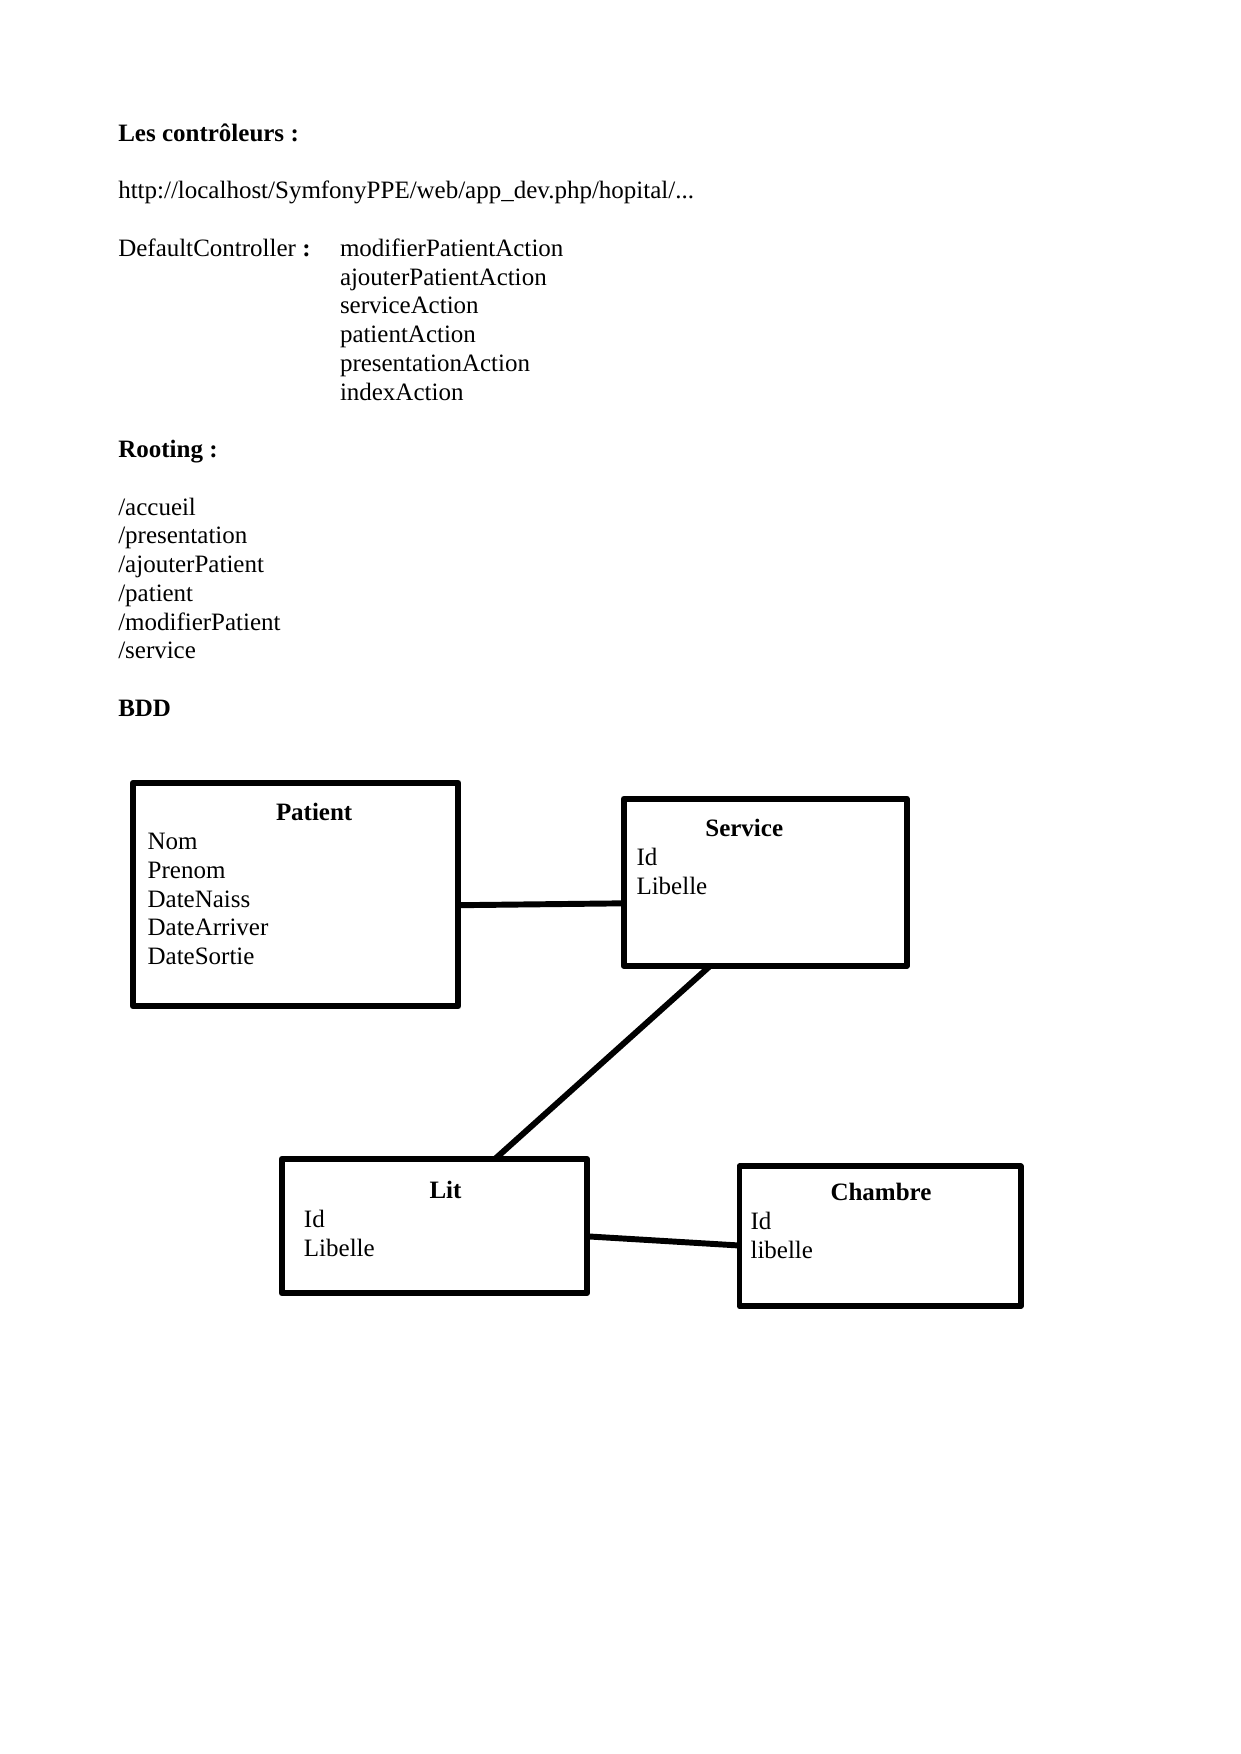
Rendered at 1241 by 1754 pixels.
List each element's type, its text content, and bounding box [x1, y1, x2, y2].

text DefaultController : modifierPatientAction [118, 233, 1122, 262]
text /accueil [118, 492, 1122, 521]
text /presentation [118, 521, 1122, 549]
text serviceAction [118, 291, 1122, 319]
text http://localhost/SymfonyPPE/web/app_dev.php/hopital/... [118, 176, 1122, 204]
text /patient [118, 578, 1122, 607]
text indexAction [118, 377, 1122, 406]
text Rooting : [118, 434, 1122, 463]
text BDD [118, 693, 1122, 722]
text presentationAction [118, 348, 1122, 377]
text patientAction [118, 319, 1122, 348]
text /service [118, 636, 1122, 664]
text Les contrôleurs : [118, 118, 1122, 147]
text /ajouterPatient [118, 549, 1122, 578]
text /modifierPatient [118, 607, 1122, 636]
text ajouterPatientAction [118, 262, 1122, 291]
